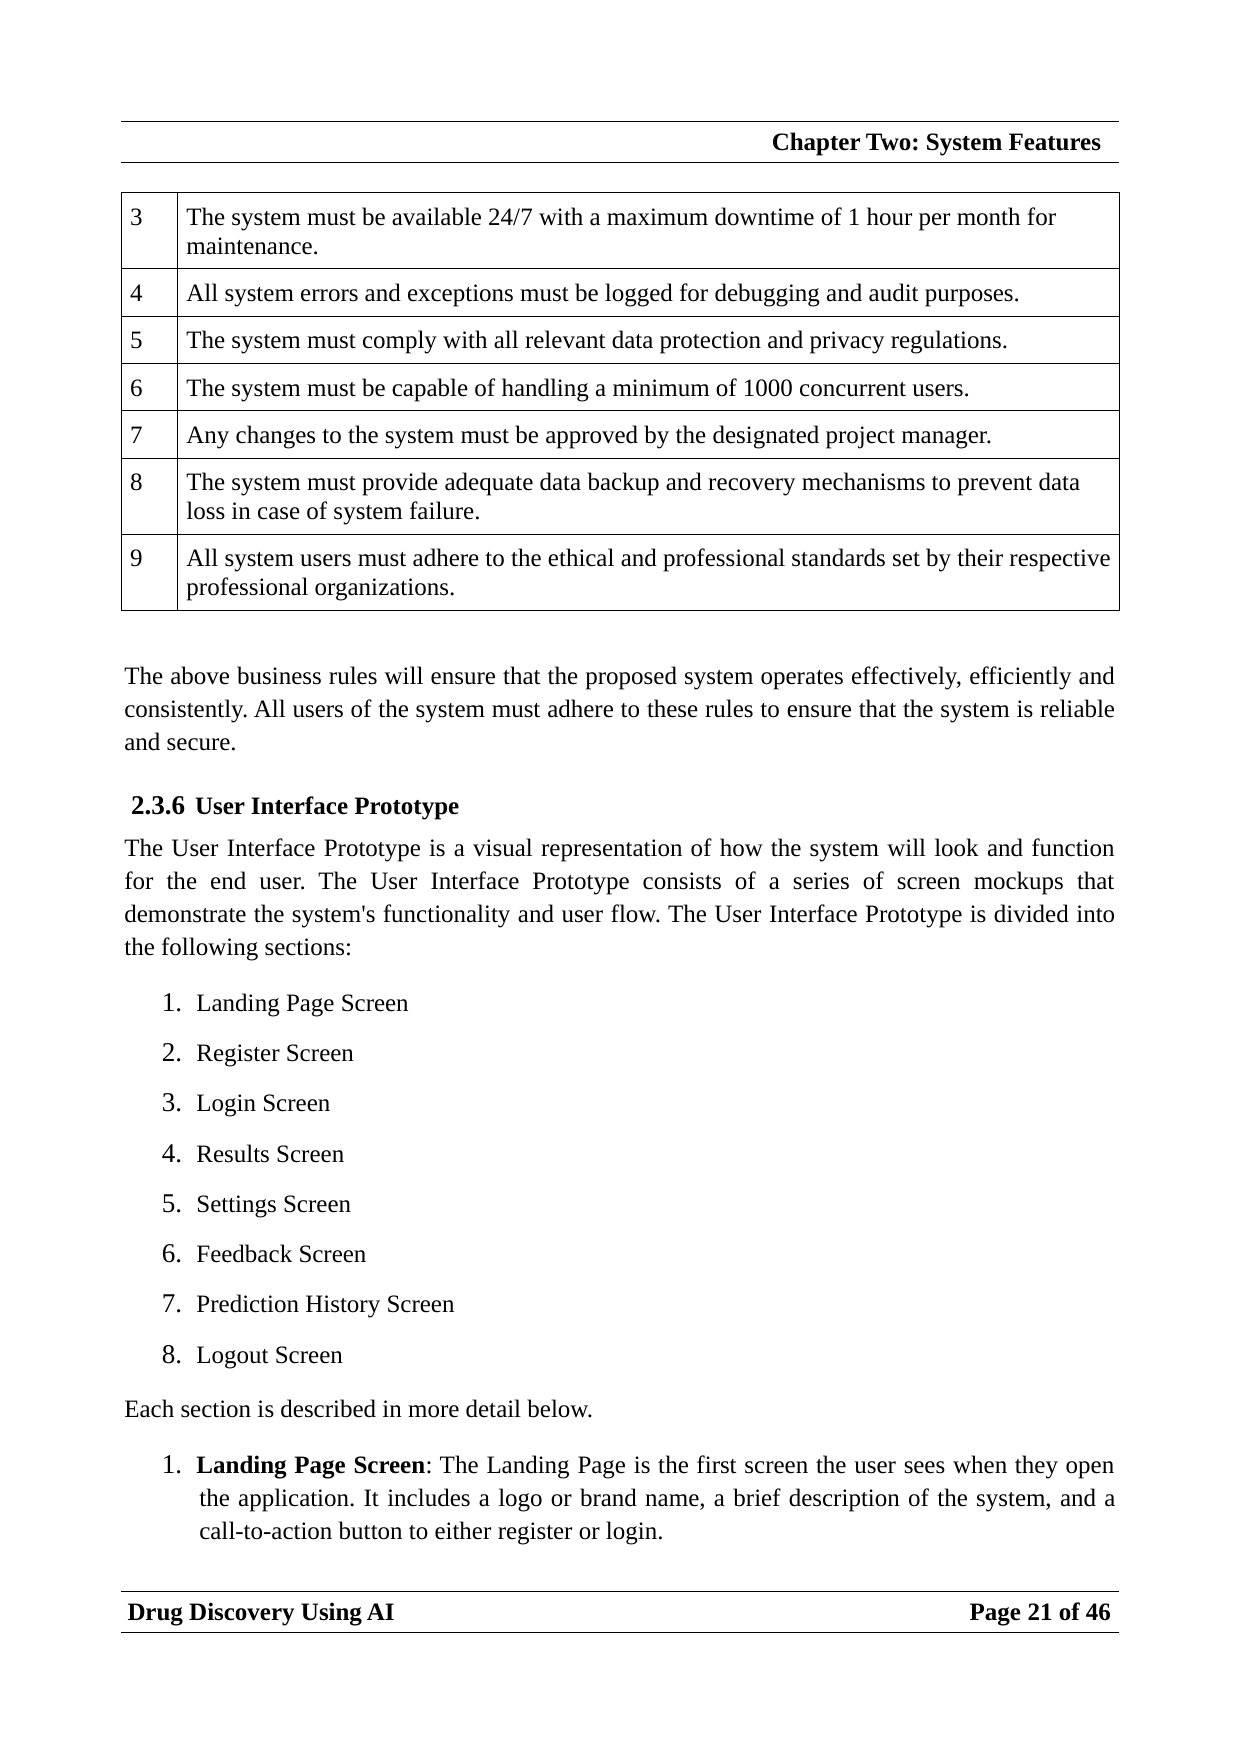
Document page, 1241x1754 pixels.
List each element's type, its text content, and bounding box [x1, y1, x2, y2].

list Login Screen [159, 1083, 1119, 1117]
table_cell All system errors and exceptions must be logged for debugging and audit purposes. [178, 269, 1119, 316]
table_cell The system must be capable of handling a minimum of 1000 concurrent users. [178, 364, 1119, 410]
table_cell The system must be available 24/7 with a maximum downtime of 1 hour per month for maintenance. [178, 193, 1119, 268]
list Settings Screen [159, 1184, 1119, 1218]
list Landing Page Screen: The Landing Page is the first screen the user sees when they open the application. It includes a logo or brand name, a brief description of the system, and a call-to-action button to either register or login. [159, 1445, 1119, 1548]
list Register Screen [159, 1033, 1119, 1067]
table_cell The system must provide adequate data backup and recovery mechanisms to prevent data loss in case of system failure. [178, 459, 1119, 533]
list Feedback Screen [159, 1234, 1119, 1268]
list Prediction History Screen [159, 1284, 1119, 1319]
table_cell 3 [122, 193, 177, 268]
table_cell All system users must adhere to the ethical and professional standards set by their respective professional organizations. [178, 535, 1119, 609]
table_cell 7 [122, 411, 177, 457]
list Logout Screen [159, 1335, 1119, 1372]
table_cell 9 [122, 535, 177, 609]
list Landing Page Screen [159, 983, 1119, 1017]
text The above business rules will ensure that the proposed system operates effectively, efficiently and consistently. All users of the system must adhere to these rules to ensure that the system is reliable and secure. [121, 658, 1119, 756]
text The User Interface Prototype is a visual representation of how the system will look and function for the end user. The User Interface Prototype consists of a series of screen mockups that demonstrate the system's functionality and user flow. The User Interface Prototype is divided into the following sections: [121, 830, 1119, 964]
table_cell 6 [122, 364, 177, 410]
list Results Screen [159, 1134, 1119, 1168]
table_cell 8 [122, 459, 177, 533]
text Each section is described in more detail below. [121, 1391, 1119, 1426]
table_cell 5 [122, 317, 177, 363]
table_cell The system must comply with all relevant data protection and privacy regulations. [178, 317, 1119, 363]
subtitle User Interface Prototype [121, 786, 1119, 821]
table_cell Any changes to the system must be approved by the designated project manager. [178, 411, 1119, 457]
table_cell 4 [122, 269, 177, 316]
